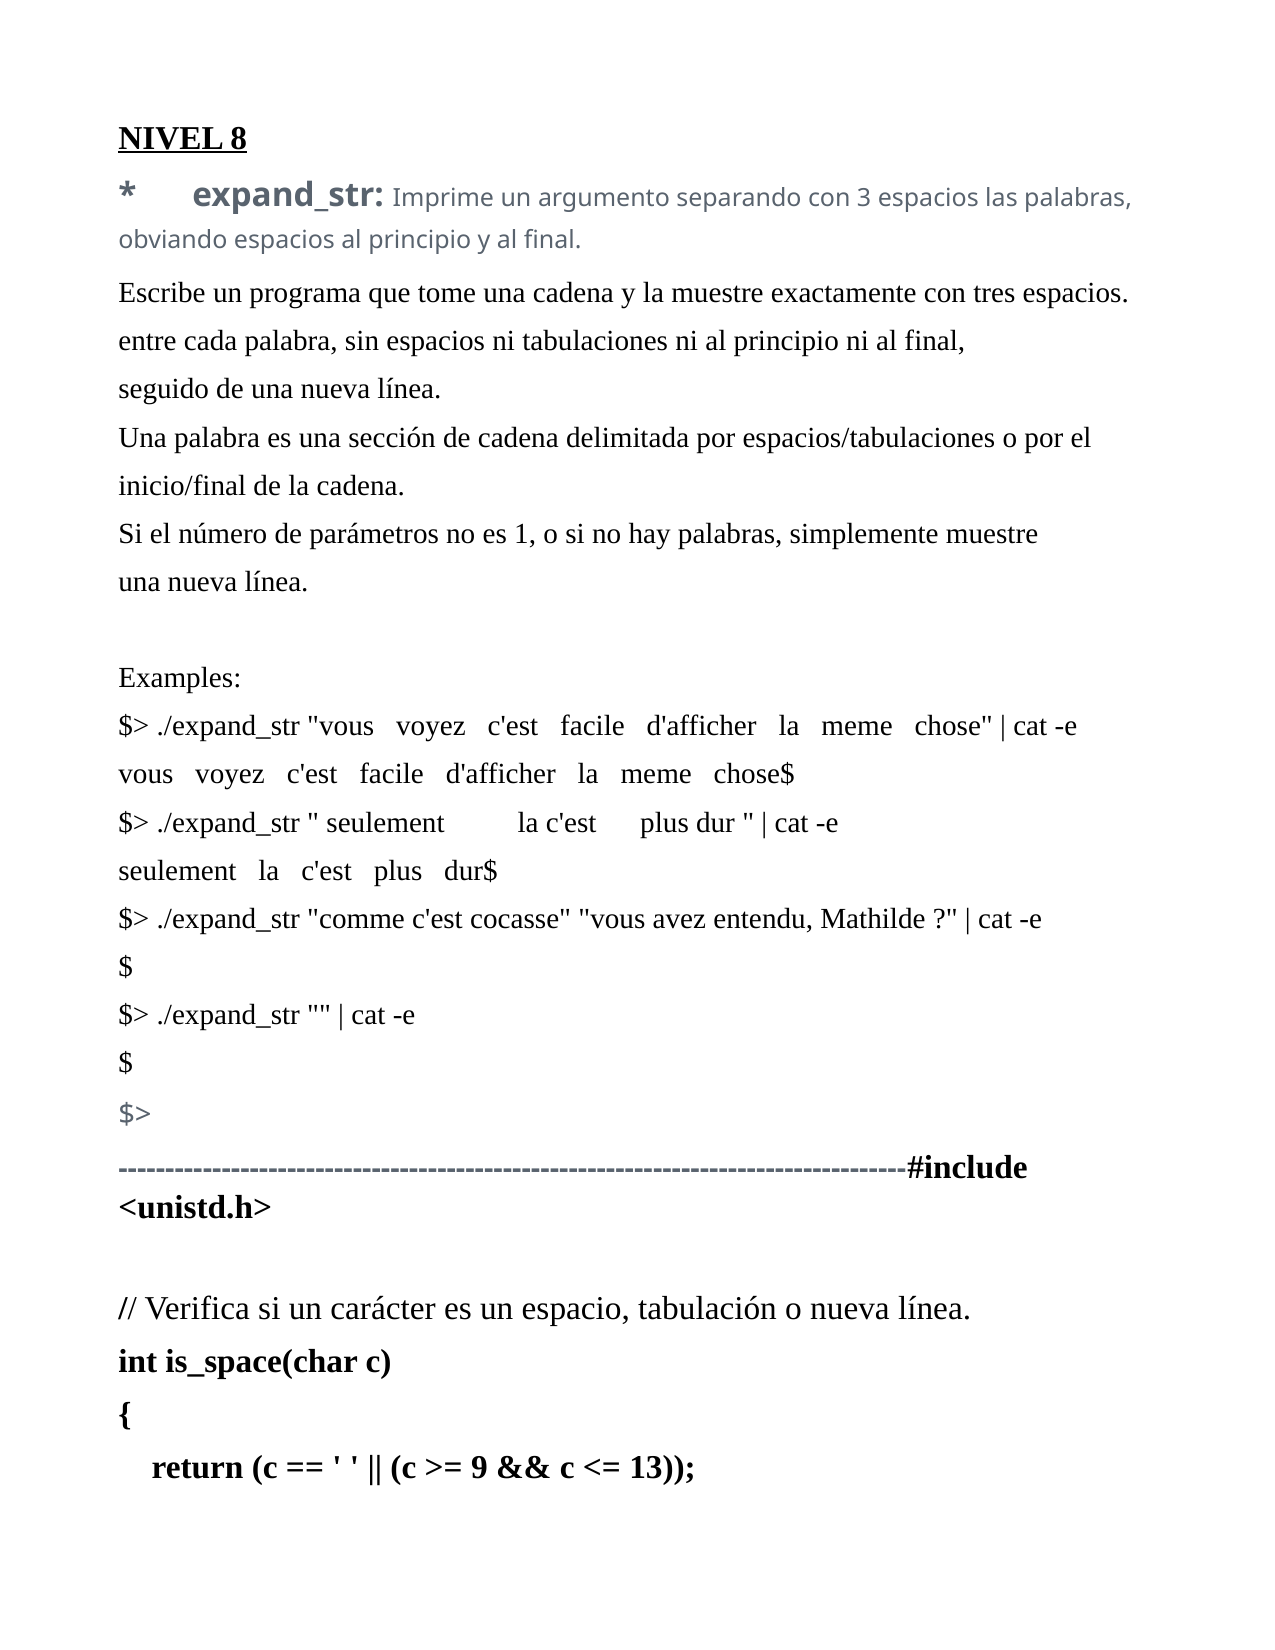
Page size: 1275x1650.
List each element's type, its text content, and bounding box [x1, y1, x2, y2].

text return (c == ' ' || (c >= 9 && c <= 13)); [118, 1447, 1157, 1486]
text $> ./expand_str "comme c'est cocasse" "vous avez entendu, Mathilde ?" | cat -e [118, 901, 1157, 934]
text entre cada palabra, sin espacios ni tabulaciones ni al principio ni al final, [118, 323, 1157, 357]
text * expand_str: Imprime un argumento separando con 3 espacios las palabras, obviando espacios al principio y al final. [118, 171, 1157, 256]
text Examples: [118, 660, 1157, 694]
text vous voyez c'est facile d'afficher la meme chose$ [118, 757, 1157, 790]
text $> ./expand_str "" | cat -e [118, 997, 1157, 1031]
text una nueva línea. [118, 564, 1157, 598]
text int is_space(char c) [118, 1341, 1157, 1380]
text $> ./expand_str " seulement la c'est plus dur " | cat -e [118, 805, 1157, 838]
text { [118, 1394, 1157, 1433]
text inicio/final de la cadena. [118, 468, 1157, 501]
text seulement la c'est plus dur$ [118, 853, 1157, 886]
text Si el número de parámetros no es 1, o si no hay palabras, simplemente muestre [118, 516, 1157, 549]
text ------------------------------------------------------------------------------------#include <unistd.h> [118, 1148, 1157, 1226]
text Escribe un programa que tome una cadena y la muestre exactamente con tres espacios. [118, 275, 1157, 309]
text $> ./expand_str "vous voyez c'est facile d'afficher la meme chose" | cat -e [118, 708, 1157, 742]
text seguido de una nueva línea. [118, 372, 1157, 405]
text // Verifica si un carácter es un espacio, tabulación o nueva línea. [118, 1288, 1157, 1327]
text Una palabra es una sección de cadena delimitada por espacios/tabulaciones o por el [118, 420, 1157, 453]
text $ [118, 1045, 1157, 1079]
text $ [118, 949, 1157, 983]
text $> [118, 1093, 1157, 1133]
text NIVEL 8 [118, 118, 1157, 156]
